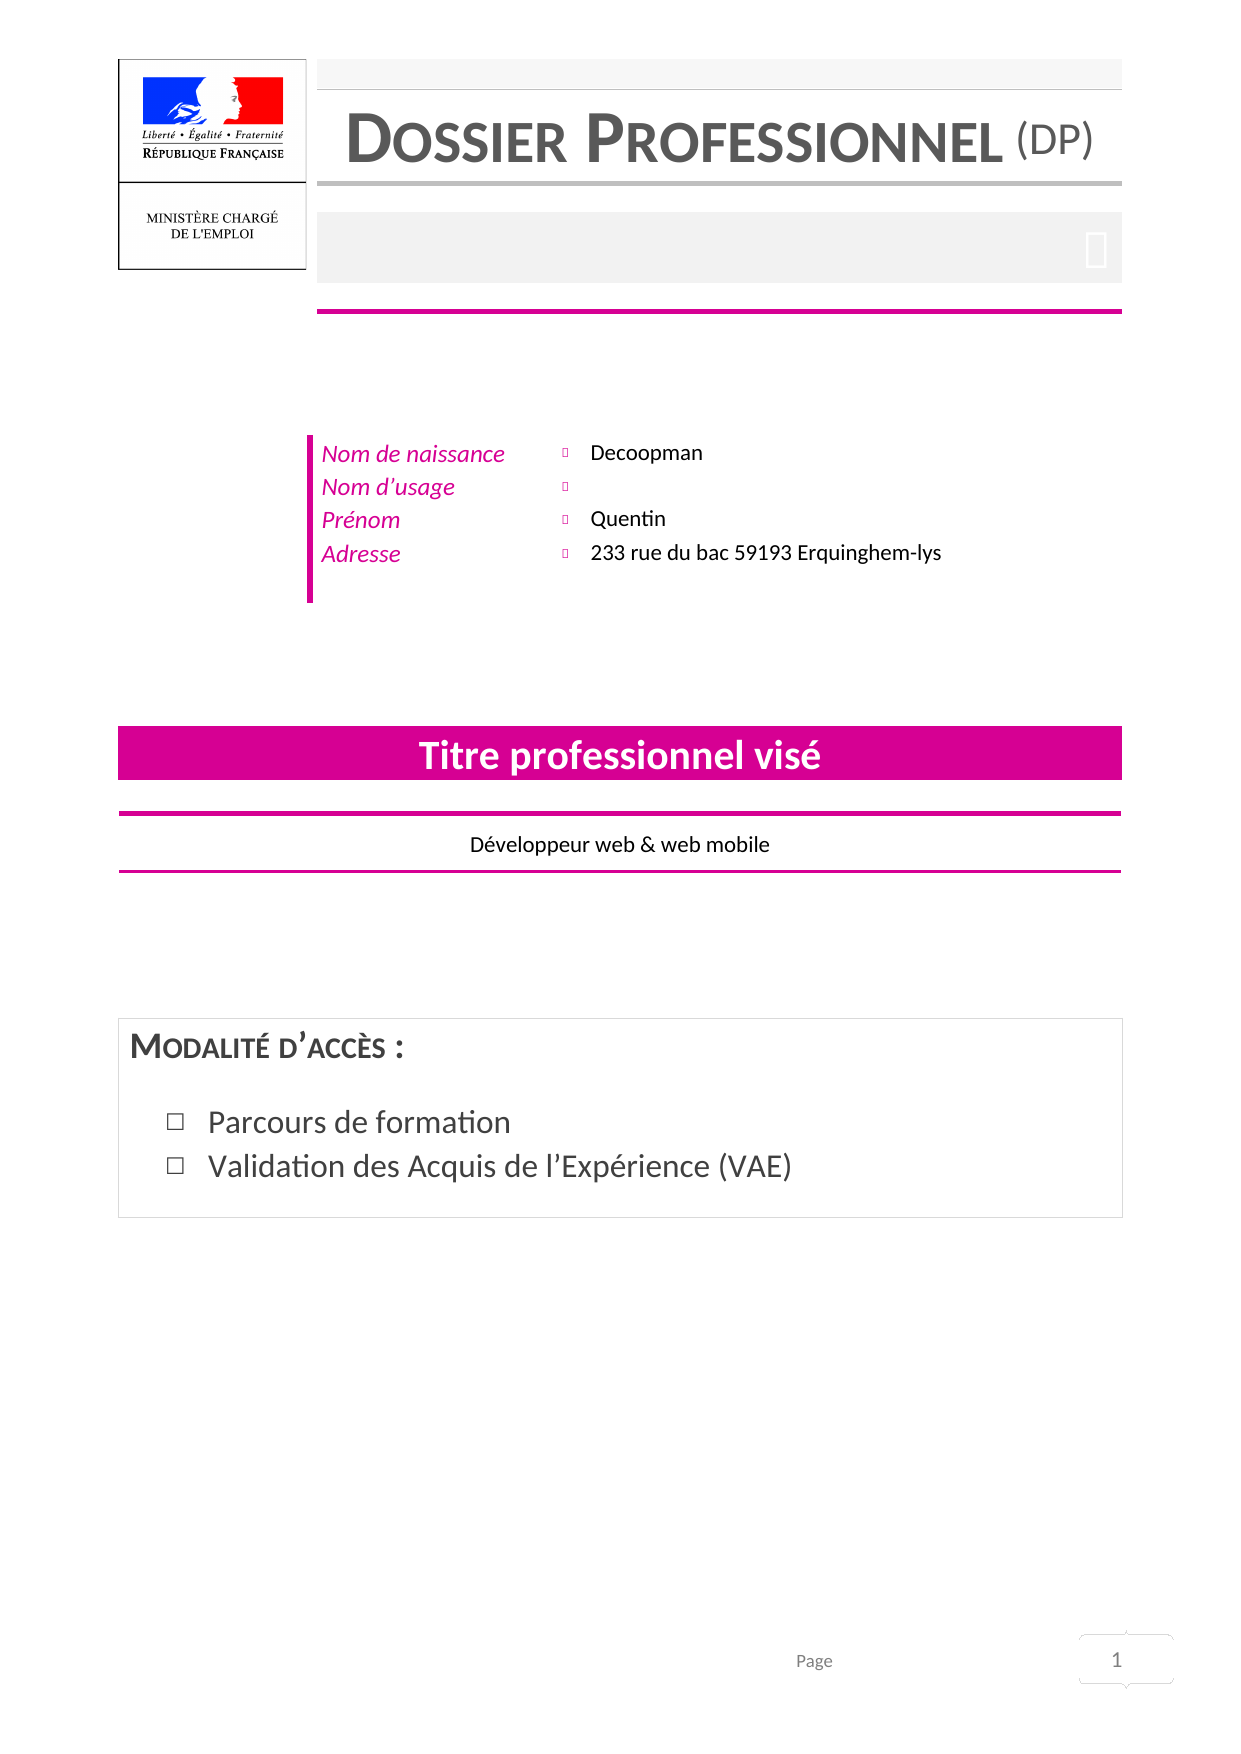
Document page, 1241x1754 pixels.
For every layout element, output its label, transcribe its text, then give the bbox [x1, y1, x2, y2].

table_cell Développeur web & web mobile [118, 811, 1122, 870]
table_cell [555, 569, 579, 603]
table_cell [118, 870, 1122, 1018]
table_cell [118, 780, 1122, 811]
table_header [555, 404, 579, 435]
table_cell  [555, 502, 579, 535]
table_cell  [555, 435, 579, 468]
table_cell [313, 569, 554, 603]
table_cell Parcours de formation [197, 1098, 1122, 1142]
table_header [310, 404, 554, 435]
table_cell [119, 1068, 1122, 1098]
table_cell ☐ [119, 1098, 197, 1142]
table_cell Nom d’usage [313, 468, 554, 502]
table_cell Validation des Acquis de l’Expérience (VAE) [197, 1142, 1122, 1186]
table_cell Adresse [313, 535, 554, 568]
table_cell 233 rue du bac 59193 Erquinghem-lys [579, 535, 1122, 603]
table_cell Quentin [579, 502, 1122, 535]
table_cell [579, 468, 1122, 502]
table_header [579, 404, 1122, 435]
picture [118, 59, 307, 270]
table_cell Decoopman [579, 435, 1122, 468]
table_cell Prénom [313, 502, 554, 535]
table_header Titre professionnel visé [118, 726, 1122, 780]
table_cell ☐ [119, 1142, 197, 1186]
table_cell Nom de naissance [313, 435, 554, 468]
table_cell  [555, 468, 579, 502]
table_cell [119, 1186, 1122, 1217]
table_cell  [555, 535, 579, 568]
table_cell Modalité d’accès : [119, 1019, 1122, 1067]
